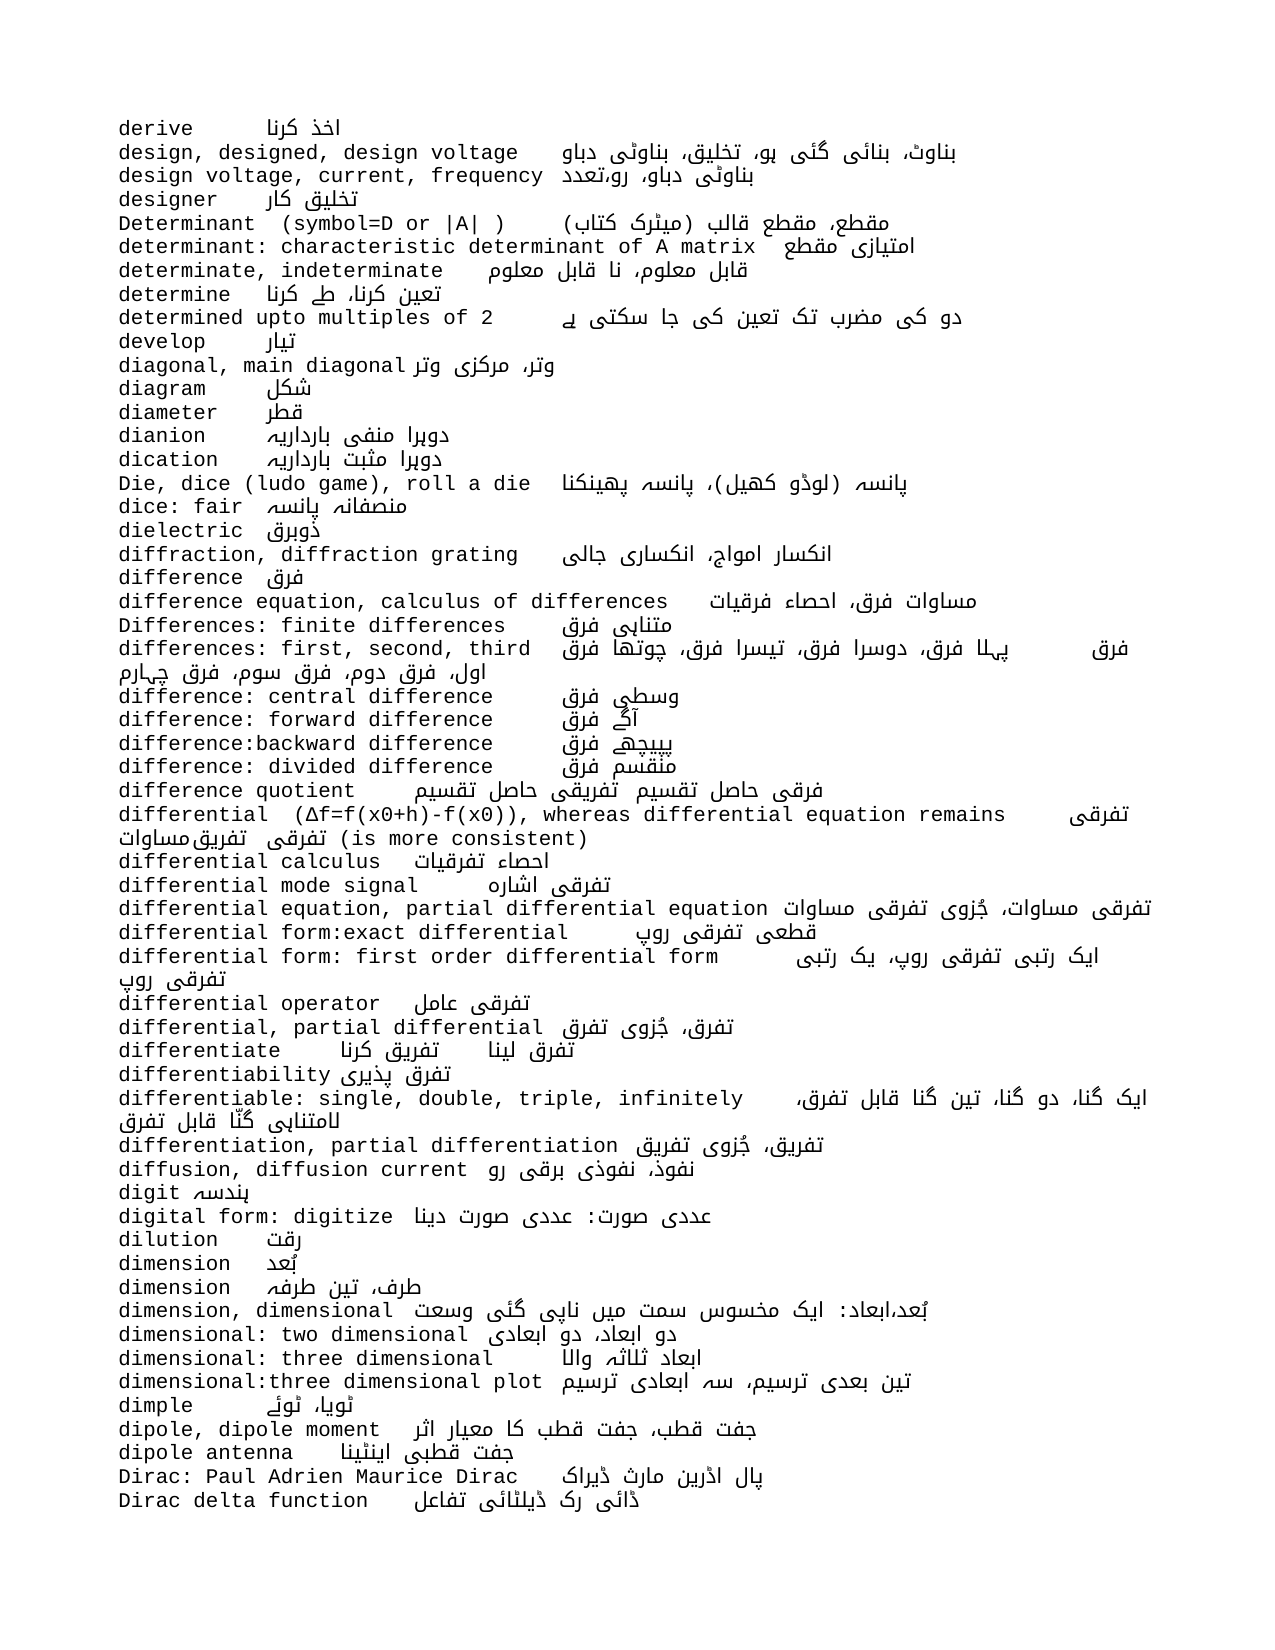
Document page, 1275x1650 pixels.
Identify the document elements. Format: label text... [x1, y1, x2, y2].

text Differences: finite differences متناہی فرق [118, 615, 1157, 638]
text differential equation, partial differential equation تفرقی مساوات، جُزوی تفرقی مساوات [118, 898, 1157, 922]
text difference quotient تفریقی حاصل تقسیم فرقی حاصل تقسیم [118, 780, 1157, 804]
text dication دوہرا مثبت بارداریہ [118, 449, 1157, 473]
text dielectric ذوبرق [118, 520, 1157, 544]
text Die, dice (ludo game), roll a die پانسہ (لوڈو کھیل)، پانسہ پھینکنا [118, 473, 1157, 496]
text differential, partial differential تفرق، جُزوی تفرق [118, 1017, 1157, 1040]
text differential (Δf=f(x0+h)-f(x0)), whereas differential equation remains تفرقی مساوات تفریق تفرقی (is more consistent) [118, 804, 1157, 851]
text differences: first, second, third پہلا فرق، دوسرا فرق، تیسرا فرق، چوتھا فرق فرق اول، فرق دوم، فرق سوم، فرق چہارم [118, 638, 1157, 686]
text diagram شکل [118, 378, 1157, 402]
text derive اخذ کرنا [118, 118, 1157, 142]
text differential form:exact differential قطعی تفرقی روپ [118, 922, 1157, 946]
text differential calculus احصاء تفرقیات [118, 851, 1157, 875]
text determinant: characteristic determinant of A matrix امتیازی مقطع [118, 236, 1157, 260]
text dimensional: three dimensional ابعاد ثلاثہ والا [118, 1348, 1157, 1371]
text dice: fair منصفانہ پانسہ [118, 496, 1157, 520]
text dimension بُعد [118, 1253, 1157, 1277]
text design voltage, current, frequency بناوٹی دباو، رو،تعدد [118, 165, 1157, 189]
text differentiability تفرق پذیری [118, 1064, 1157, 1088]
text difference equation, calculus of differences مساوات فرق، احصاء فرقیات [118, 591, 1157, 615]
text digital form: digitize عددی صورت: عددی صورت دینا [118, 1206, 1157, 1229]
text dilution رقت [118, 1229, 1157, 1253]
text differentiate تفریق کرنا تفرق لینا [118, 1040, 1157, 1064]
text difference فرق [118, 567, 1157, 591]
text dianion دوہرا منفی بارداریہ [118, 426, 1157, 449]
text diffusion, diffusion current نفوذ، نفوذی برقی رو [118, 1158, 1157, 1182]
text dimension طرف، تین طرفہ [118, 1277, 1157, 1300]
text dimensional: two dimensional دو ابعاد، دو ابعادی [118, 1324, 1157, 1348]
text diffraction, diffraction grating انکسار امواج، انکساری جالی [118, 544, 1157, 567]
text diagonal, main diagonal وتر، مرکزی وتر [118, 354, 1157, 378]
text determined upto multiples of 2 دو کی مضرب تک تعین کی جا سکتی ہے [118, 307, 1157, 331]
text difference: divided difference منقسم فرق [118, 757, 1157, 780]
text difference:backward difference پپیچھے فرق [118, 733, 1157, 757]
text difference: forward difference آگے فرق [118, 709, 1157, 733]
text dimensional:three dimensional plot تین بعدی ترسیم، سہ ابعادی ترسیم [118, 1371, 1157, 1395]
text differential operator تفرقی عامل [118, 993, 1157, 1017]
text dimple ٹویا، ٹوئے [118, 1395, 1157, 1419]
text dipole antenna جفت قطبی اینٹینا [118, 1442, 1157, 1466]
text dipole, dipole moment جفت قطب، جفت قطب کا معیار اثر [118, 1419, 1157, 1442]
text Determinant (symbol=D or |A| ) مقطع، مقطع قالب (میٹرک کتاب) [118, 213, 1157, 236]
text difference: central difference وسطی فرق [118, 686, 1157, 709]
text differential form: first order differential form ایک رتبی تفرقی روپ، یک رتبی تفرقی روپ [118, 946, 1157, 993]
text digit ہندسہ [118, 1182, 1157, 1206]
text differentiation, partial differentiation تفریق، جُزوی تفریق [118, 1135, 1157, 1158]
text differential mode signal تفرقی اشارہ [118, 875, 1157, 898]
text Dirac: Paul Adrien Maurice Dirac پال اڈرین مارث ڈیراک [118, 1466, 1157, 1489]
text determinate, indeterminate قابل معلوم، نا قابل معلوم [118, 260, 1157, 284]
text determine تعین کرنا، طے کرنا [118, 284, 1157, 307]
text dimension, dimensional بُعد،ابعاد: ایک مخسوس سمت میں ناپی گئی وسعت [118, 1300, 1157, 1324]
text Dirac delta function ڈائی رک ڈیلٹائی تفاعل [118, 1489, 1157, 1513]
text design, designed, design voltage بناوٹ، بنائی گئی ہو، تخلیق، بناوٹی دباو [118, 142, 1157, 165]
text differentiable: single, double, triple, infinitely ایک گنا، دو گنا، تین گنا قابل تفرق، لامتناہی گنّا قابل تفرق [118, 1088, 1157, 1135]
text develop تیار [118, 331, 1157, 354]
text diameter قطر [118, 402, 1157, 426]
text designer تخلیق کار [118, 189, 1157, 213]
